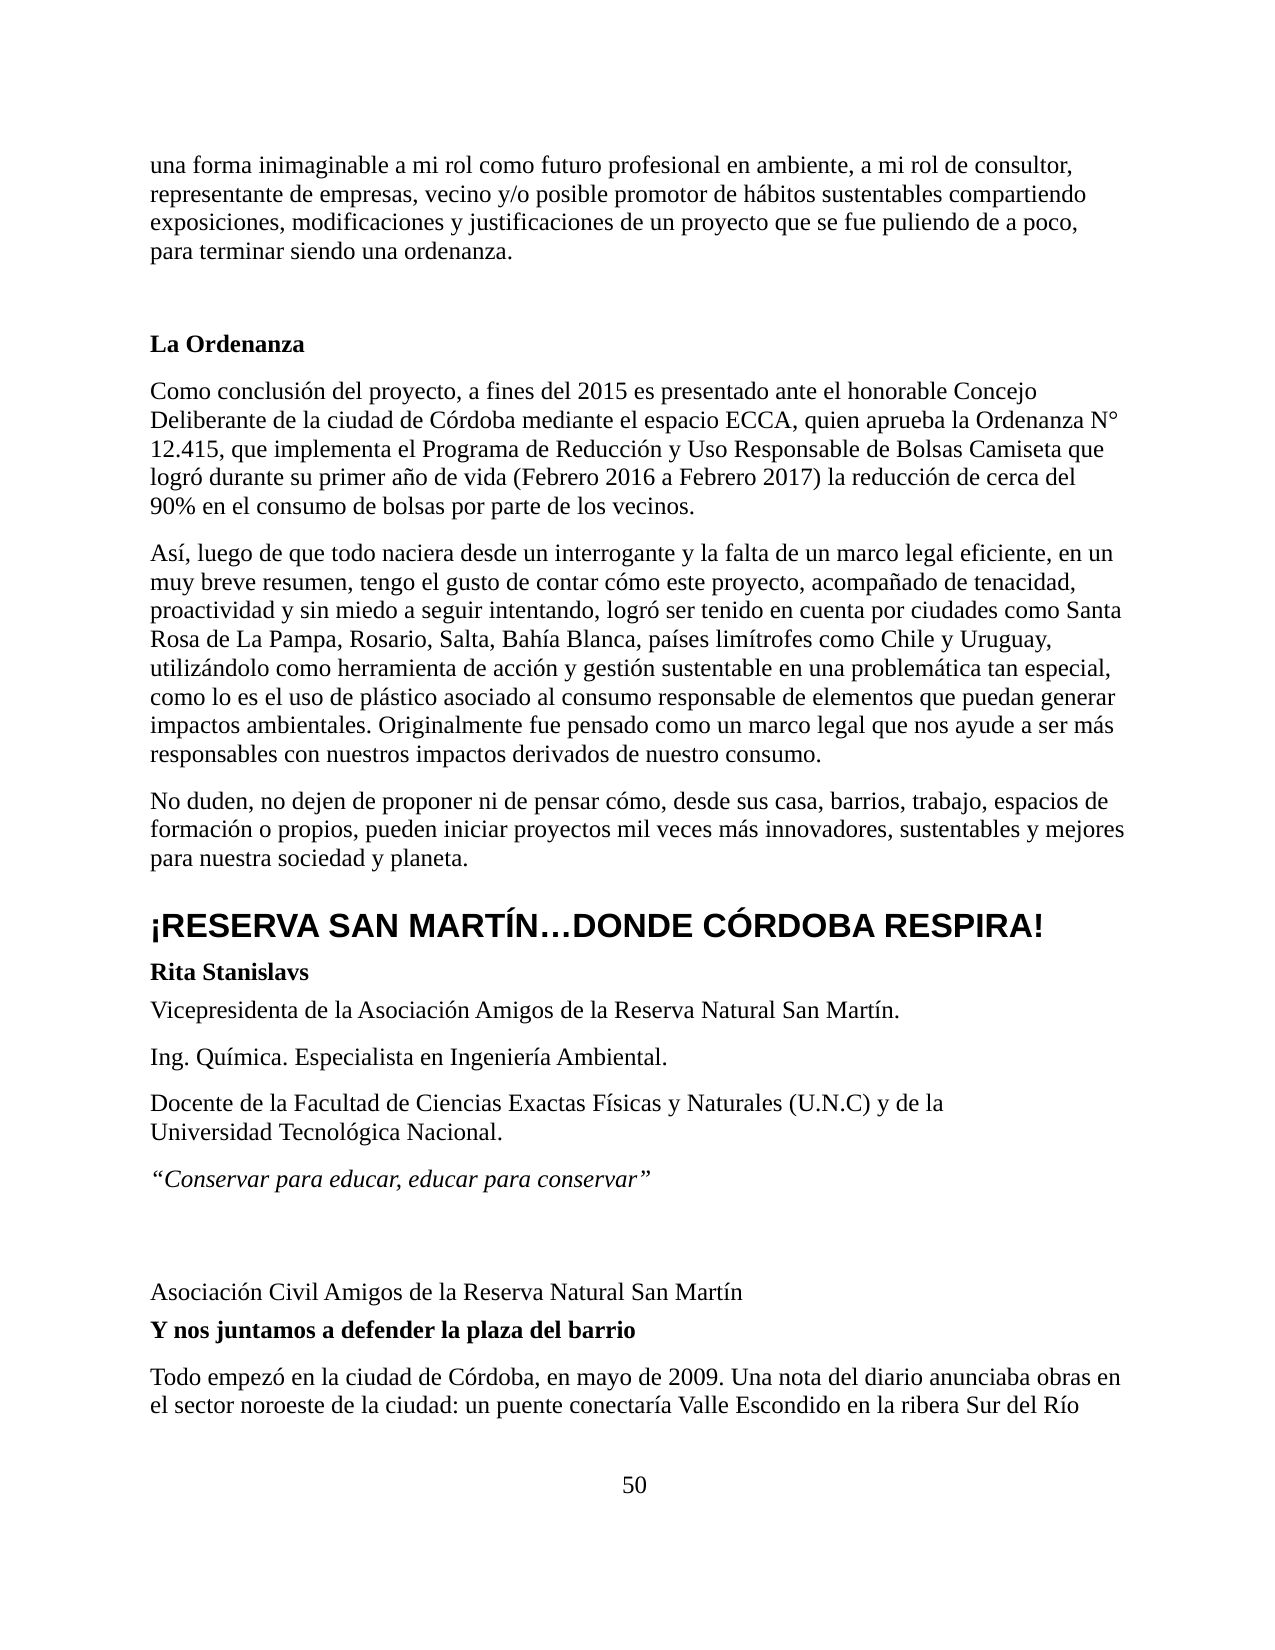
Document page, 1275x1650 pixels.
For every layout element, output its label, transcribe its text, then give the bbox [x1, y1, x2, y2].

text Rita Stanislavs [150, 957, 1125, 986]
text La Ordenanza [150, 329, 1125, 358]
text Ing. Química. Especialista en Ingeniería Ambiental. [150, 1042, 1125, 1070]
text Docente de la Facultad de Ciencias Exactas Físicas y Naturales (U.N.C) y de la Universidad Tecnológica Nacional. [150, 1088, 1125, 1146]
text Vicepresidenta de la Asociación Amigos de la Reserva Natural San Martín. [150, 995, 1125, 1024]
text Todo empezó en la ciudad de Córdoba, en mayo de 2009. Una nota del diario anunciaba obras en el sector noroeste de la ciudad: un puente conectaría Valle Escondido en la ribera Sur del Río [150, 1362, 1125, 1419]
text una forma inimaginable a mi rol como futuro profesional en ambiente, a mi rol de consultor, representante de empresas, vecino y/o posible promotor de hábitos sustentables compartiendo exposiciones, modificaciones y justificaciones de un proyecto que se fue puliendo de a poco, para terminar siendo una ordenanza. [150, 150, 1125, 265]
text Y nos juntamos a defender la plaza del barrio [150, 1315, 1125, 1344]
subtitle ¡RESERVA SAN MARTÍN…DONDE CÓRDOBA RESPIRA! [150, 906, 1125, 945]
text Como conclusión del proyecto, a fines del 2015 es presentado ante el honorable Concejo Deliberante de la ciudad de Córdoba mediante el espacio ECCA, quien aprueba la Ordenanza N° 12.415, que implementa el Programa de Reducción y Uso Responsable de Bolsas Camiseta que logró durante su primer año de vida (Febrero 2016 a Febrero 2017) la reducción de cerca del 90% en el consumo de bolsas por parte de los vecinos. [150, 376, 1125, 520]
text Asociación Civil Amigos de la Reserva Natural San Martín [150, 1277, 1125, 1306]
text Así, luego de que todo naciera desde un interrogante y la falta de un marco legal eficiente, en un muy breve resumen, tengo el gusto de contar cómo este proyecto, acompañado de tenacidad, proactividad y sin miedo a seguir intentando, logró ser tenido en cuenta por ciudades como Santa Rosa de La Pampa, Rosario, Salta, Bahía Blanca, países limítrofes como Chile y Uruguay, utilizándolo como herramienta de acción y gestión sustentable en una problemática tan especial, como lo es el uso de plástico asociado al consumo responsable de elementos que puedan generar impactos ambientales. Originalmente fue pensado como un marco legal que nos ayude a ser más responsables con nuestros impactos derivados de nuestro consumo. [150, 538, 1125, 768]
text “Conservar para educar, educar para conservar” [150, 1164, 1125, 1192]
text No duden, no dejen de proponer ni de pensar cómo, desde sus casa, barrios, trabajo, espacios de formación o propios, pueden iniciar proyectos mil veces más innovadores, sustentables y mejores para nuestra sociedad y planeta. [150, 786, 1125, 872]
